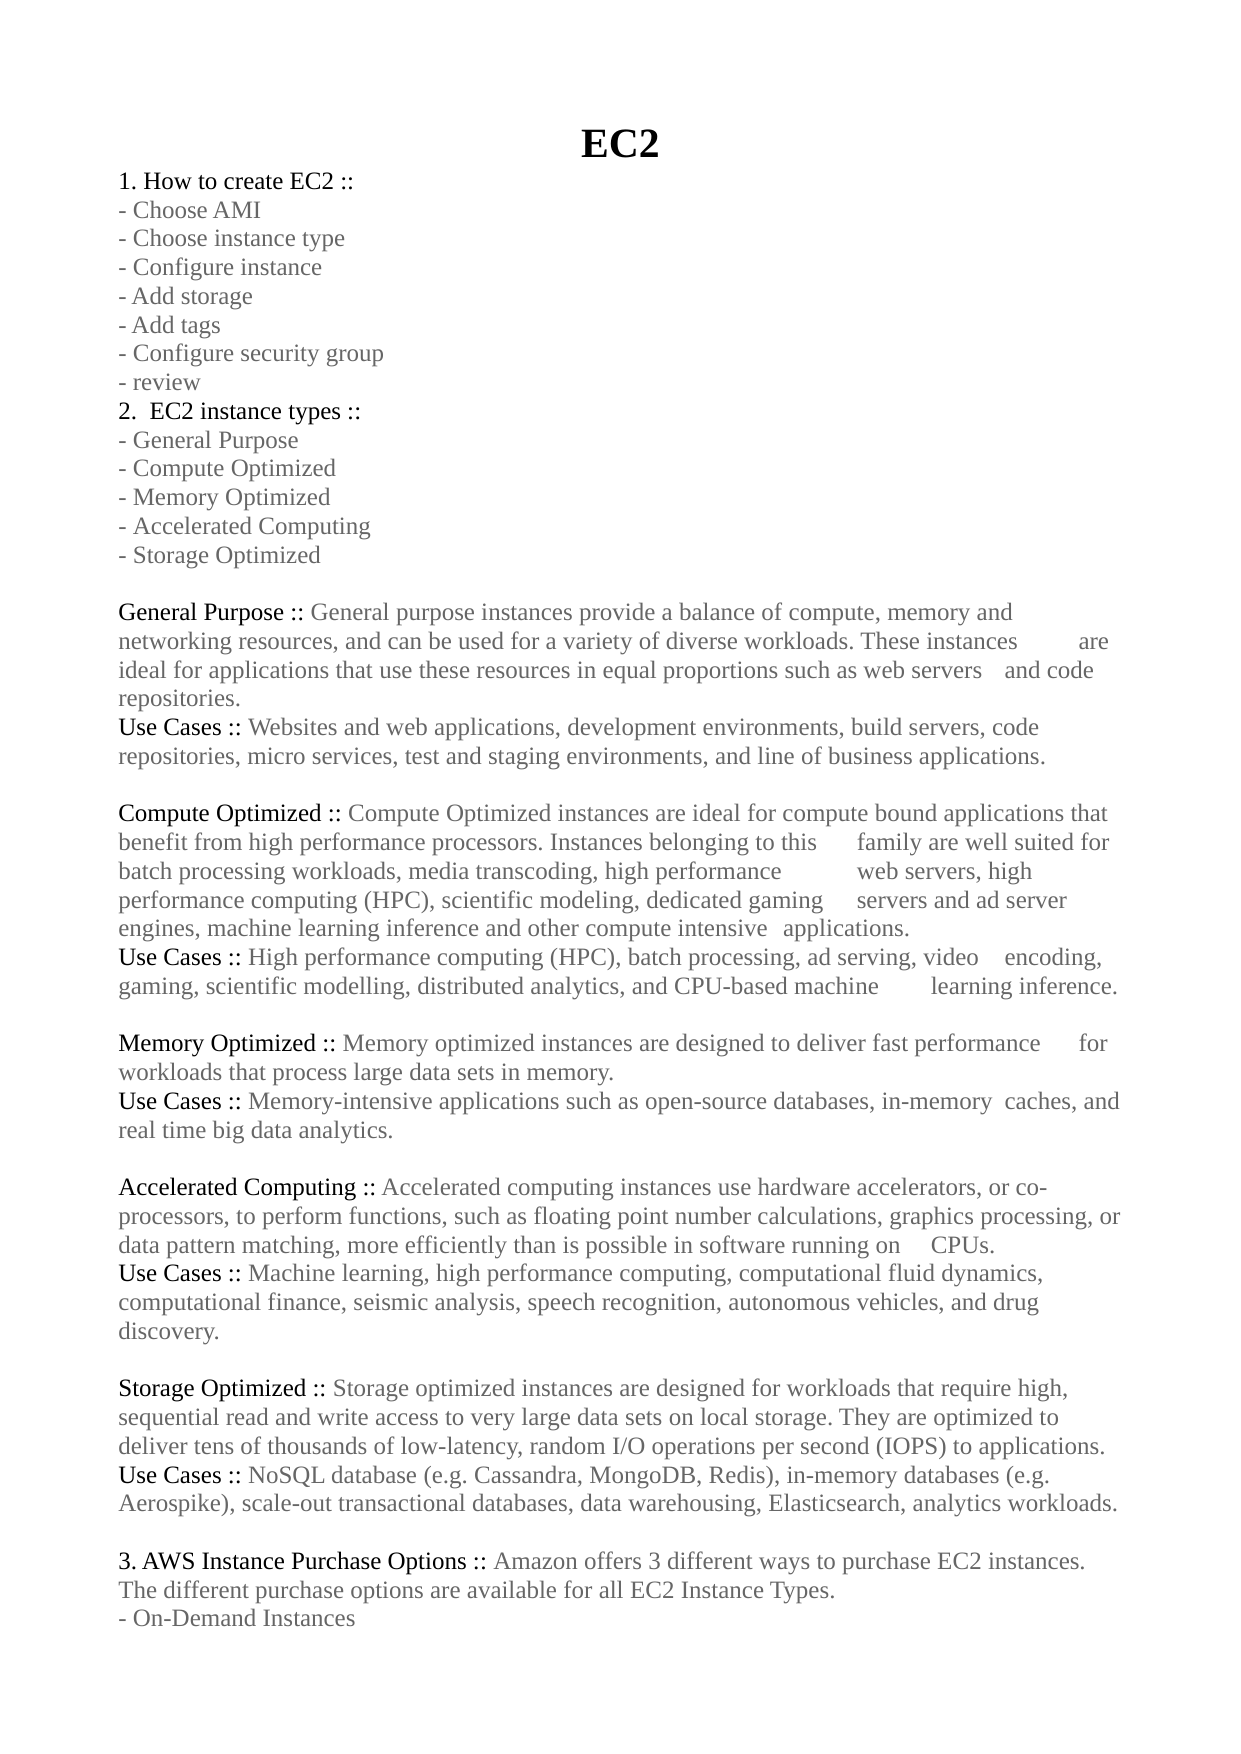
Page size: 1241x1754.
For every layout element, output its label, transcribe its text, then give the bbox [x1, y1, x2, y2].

text Accelerated Computing :: Accelerated computing instances use hardware accelerators, or co-processors, to perform functions, such as floating point number calculations, graphics processing, or data pattern matching, more efficiently than is possible in software running on CPUs. [118, 1172, 1122, 1258]
text 3. AWS Instance Purchase Options :: Amazon offers 3 different ways to purchase EC2 instances. The different purchase options are available for all EC2 Instance Types. [118, 1546, 1122, 1603]
text EC2 [118, 118, 1122, 166]
text 1. How to create EC2 :: [118, 166, 1122, 195]
text - Choose AMI [118, 195, 1122, 223]
text 2. EC2 instance types :: - General Purpose [118, 396, 1122, 453]
text - Accelerated Computing [118, 511, 1122, 540]
text - Storage Optimized [118, 540, 1122, 568]
text - On-Demand Instances [118, 1603, 1122, 1632]
text Use Cases :: Machine learning, high performance computing, computational fluid dynamics, computational finance, seismic analysis, speech recognition, autonomous vehicles, and drug discovery. [118, 1258, 1122, 1345]
text General Purpose :: General purpose instances provide a balance of compute, memory and networking resources, and can be used for a variety of diverse workloads. These instances are ideal for applications that use these resources in equal proportions such as web servers and code repositories. [118, 568, 1122, 712]
text Storage Optimized :: Storage optimized instances are designed for workloads that require high, sequential read and write access to very large data sets on local storage. They are optimized to deliver tens of thousands of low-latency, random I/O operations per second (IOPS) to applications. Use Cases :: NoSQL database (e.g. Cassandra, MongoDB, Redis), in-memory databases (e.g. Aerospike), scale-out transactional databases, data warehousing, Elasticsearch, analytics workloads. [118, 1345, 1122, 1517]
text - Compute Optimized [118, 453, 1122, 482]
text Use Cases :: Websites and web applications, development environments, build servers, code repositories, micro services, test and staging environments, and line of business applications. Compute Optimized :: Compute Optimized instances are ideal for compute bound applications that benefit from high performance processors. Instances belonging to this family are well suited for batch processing workloads, media transcoding, high performance web servers, high performance computing (HPC), scientific modeling, dedicated gaming servers and ad server engines, machine learning inference and other compute intensive applications. Use Cases :: High performance computing (HPC), batch processing, ad serving, video encoding, gaming, scientific modelling, distributed analytics, and CPU-based machine learning inference. Memory Optimized :: Memory optimized instances are designed to deliver fast performance for workloads that process large data sets in memory. Use Cases :: Memory-intensive applications such as open-source databases, in-memory caches, and real time big data analytics. [118, 712, 1122, 1143]
text - Add storage - Add tags - Configure security group - review [118, 281, 1122, 396]
text - Memory Optimized [118, 482, 1122, 511]
text - Choose instance type - Configure instance [118, 223, 1122, 281]
